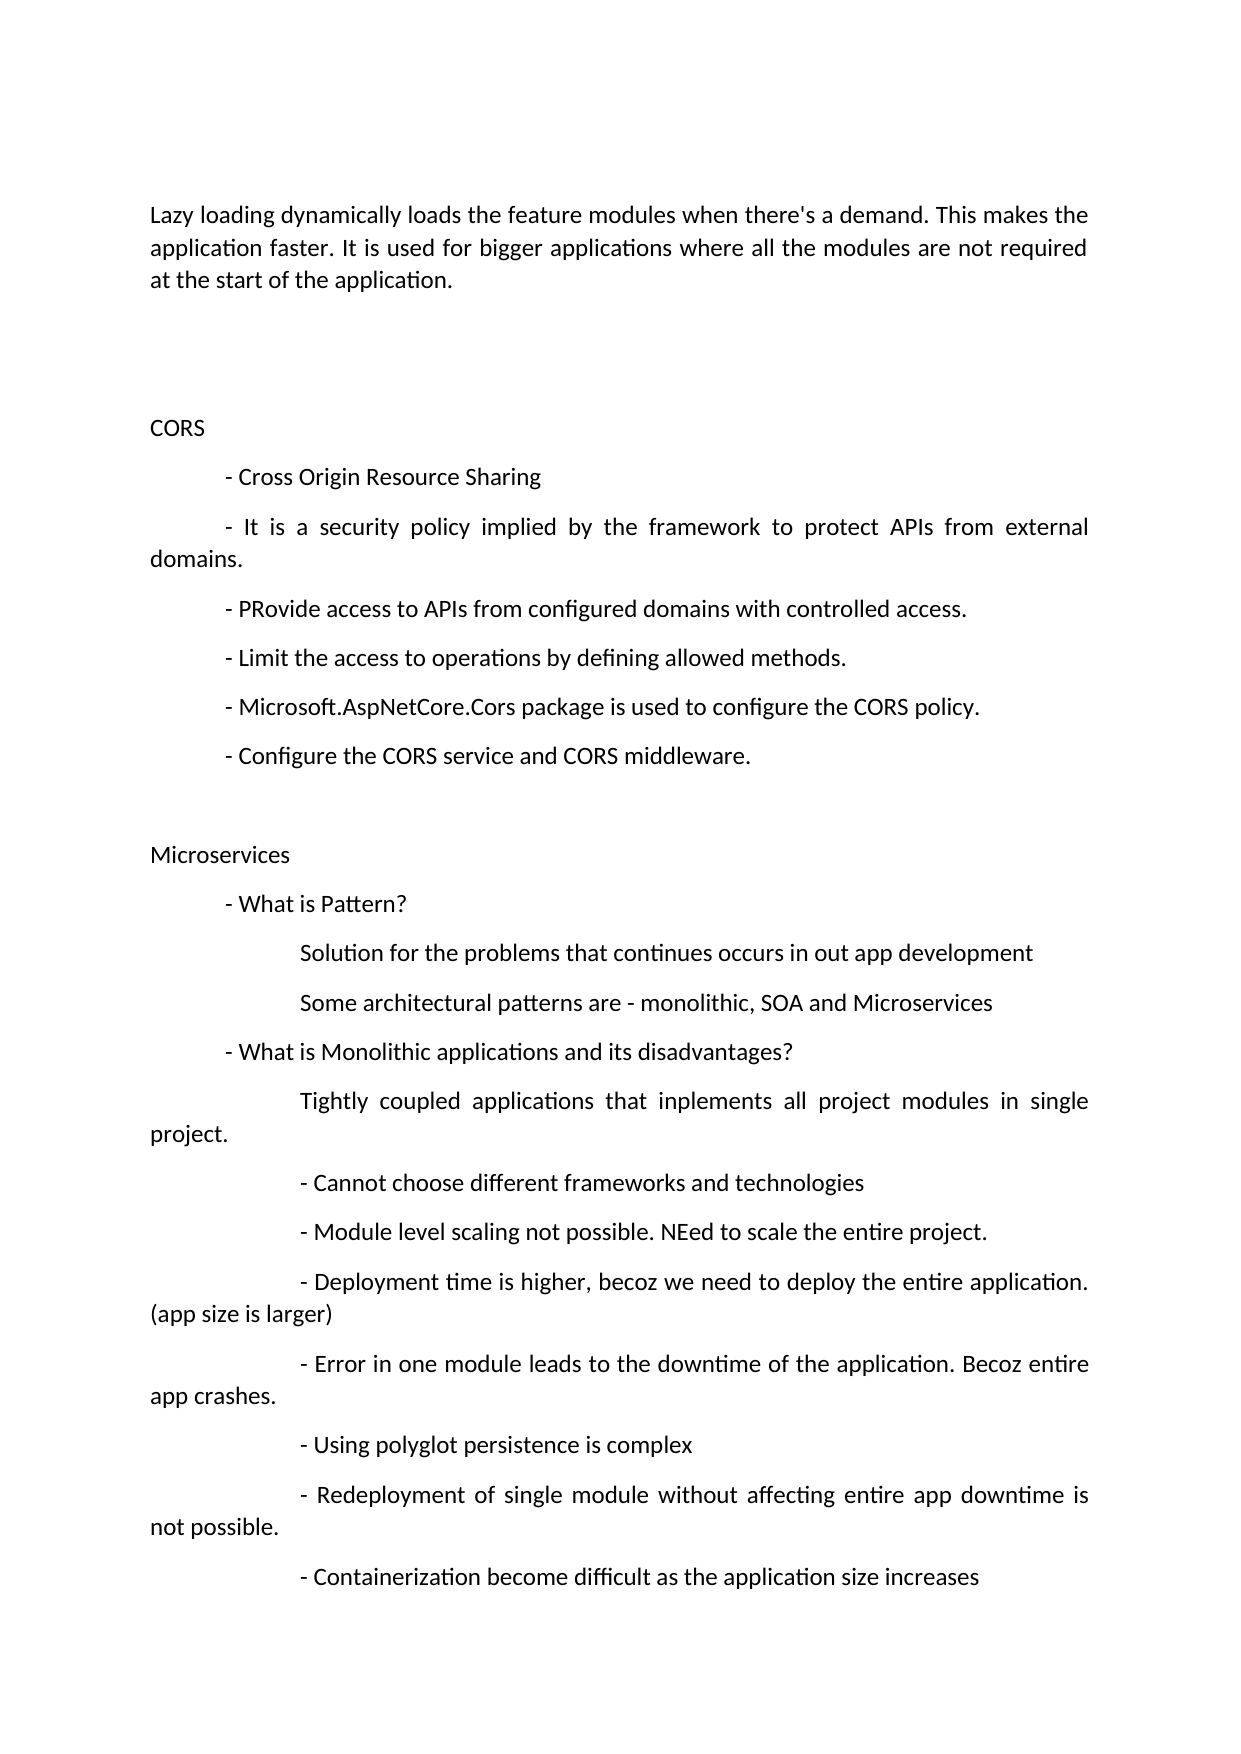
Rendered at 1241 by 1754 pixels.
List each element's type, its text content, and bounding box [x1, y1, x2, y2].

text Tightly coupled applications that inplements all project modules in single project. [150, 1085, 1090, 1148]
text Lazy loading dynamically loads the feature modules when there's a demand. This makes the application faster. It is used for bigger applications where all the modules are not required at the start of the application. [150, 199, 1090, 295]
text CORS [150, 412, 1090, 443]
text - Cannot choose different frameworks and technologies [150, 1167, 1090, 1198]
text - Containerization become difficult as the application size increases [150, 1561, 1090, 1591]
text Some architectural patterns are - monolithic, SOA and Microservices [150, 987, 1090, 1017]
text - Microsoft.AspNetCore.Cors package is used to configure the CORS policy. [150, 691, 1090, 722]
text - What is Pattern? [150, 888, 1090, 919]
text - PRovide access to APIs from configured domains with controlled access. [150, 593, 1090, 623]
text - Configure the CORS service and CORS middleware. [150, 741, 1090, 771]
text - Cross Origin Resource Sharing [150, 462, 1090, 492]
text Solution for the problems that continues occurs in out app development [150, 938, 1090, 968]
text - Module level scaling not possible. NEed to scale the entire project. [150, 1217, 1090, 1247]
text - Redeployment of single module without affecting entire app downtime is not possible. [150, 1479, 1090, 1542]
text - What is Monolithic applications and its disadvantages? [150, 1036, 1090, 1067]
text - Limit the access to operations by defining allowed methods. [150, 642, 1090, 672]
text - Deployment time is higher, becoz we need to deploy the entire application.(app size is larger) [150, 1266, 1090, 1329]
text - Using polyglot persistence is complex [150, 1429, 1090, 1460]
text Microservices [150, 839, 1090, 869]
text - It is a security policy implied by the framework to protect APIs from external domains. [150, 511, 1090, 574]
text - Error in one module leads to the downtime of the application. Becoz entire app crashes. [150, 1348, 1090, 1411]
